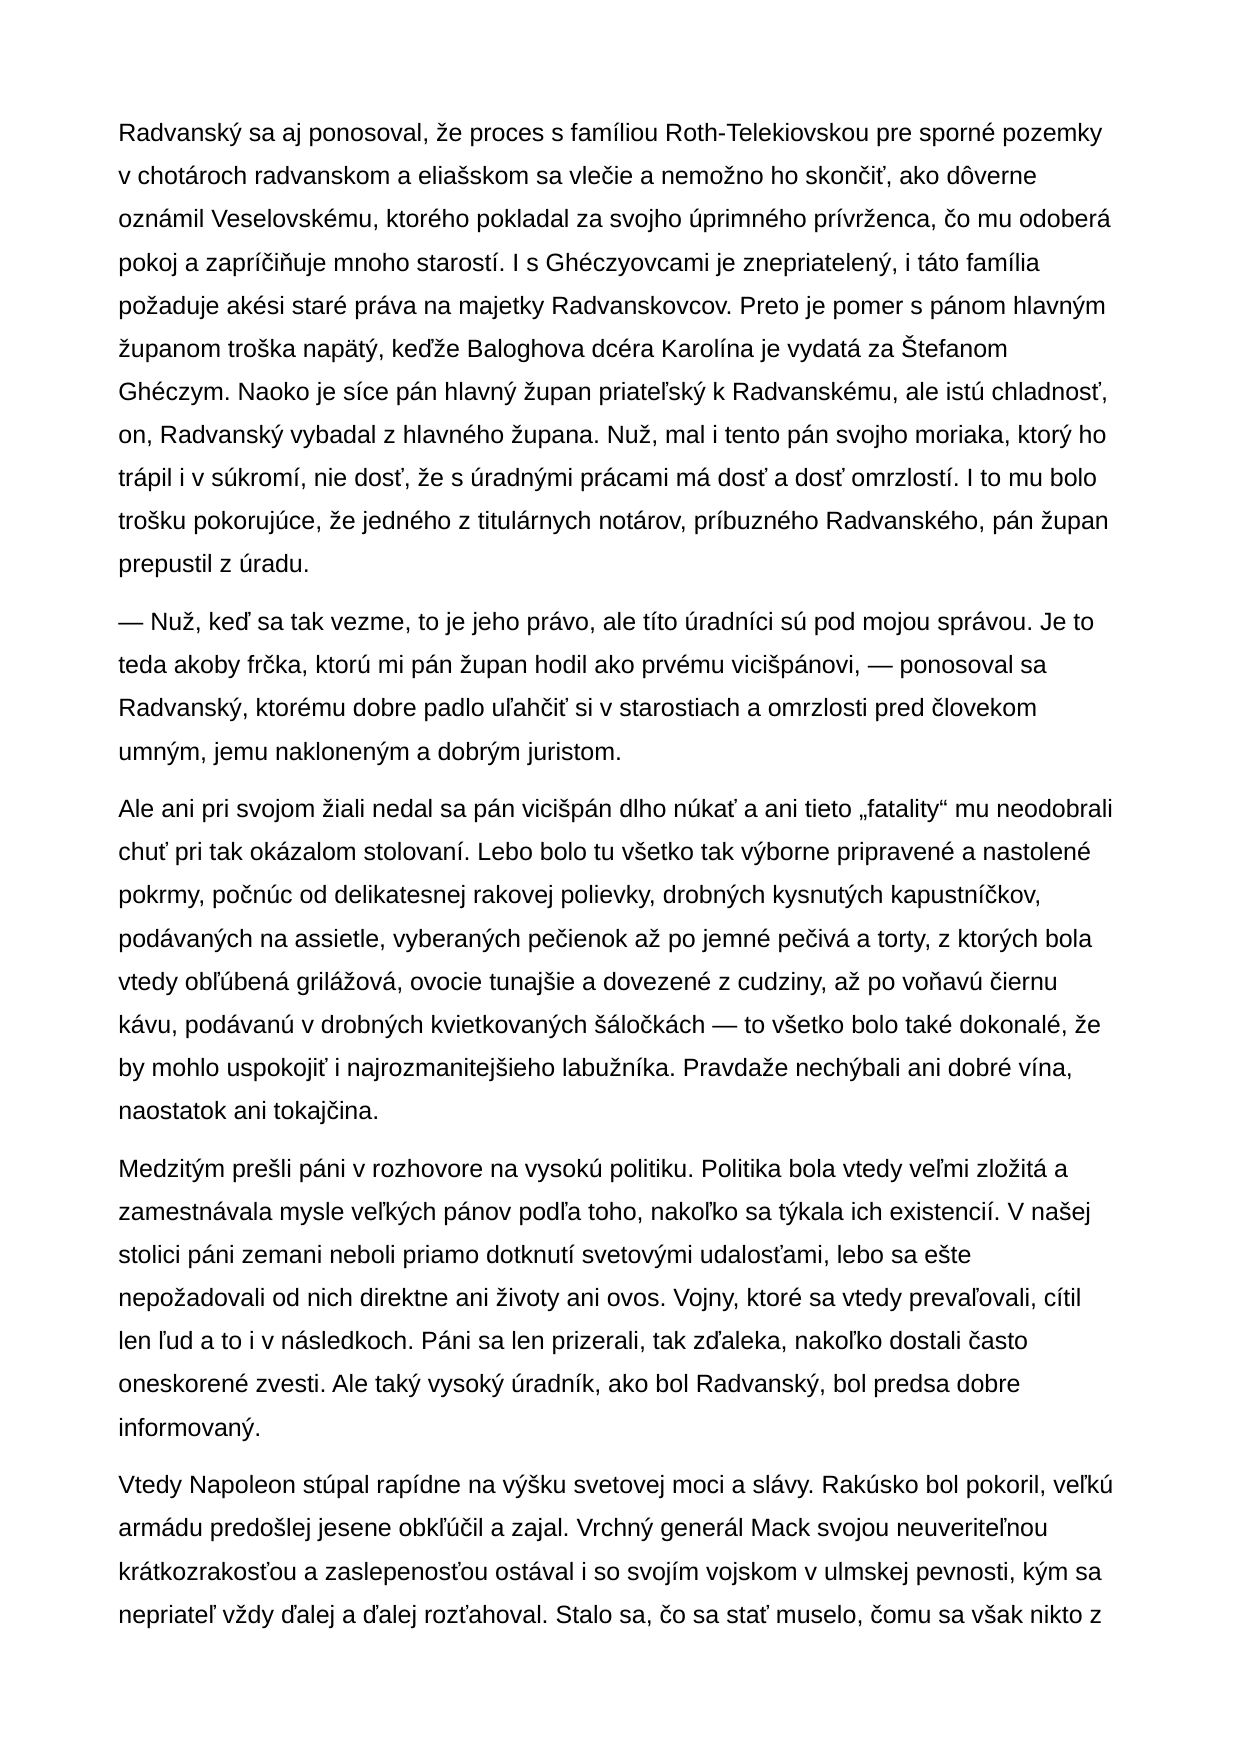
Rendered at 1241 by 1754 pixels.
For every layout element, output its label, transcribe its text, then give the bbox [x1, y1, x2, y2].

text — Nuž, keď sa tak vezme, to je jeho právo, ale títo úradníci sú pod mojou správou. Je to teda akoby frčka, ktorú mi pán župan hodil ako prvému vicišpánovi, — ponosoval sa Radvanský, ktorému dobre padlo uľahčiť si v starostiach a omrzlosti pred človekom umným, jemu nakloneným a dobrým juristom. [118, 607, 1122, 765]
text Ale ani pri svojom žiali nedal sa pán vicišpán dlho núkať a ani tieto „fatality“ mu neodobrali chuť pri tak okázalom stolovaní. Lebo bolo tu všetko tak výborne pripravené a nastolené pokrmy, počnúc od delikatesnej rakovej polievky, drobných kysnutých kapustníčkov, podávaných na assietle, vyberaných pečienok až po jemné pečivá a torty, z ktorých bola vtedy obľúbená grilážová, ovocie tunajšie a dovezené z cudziny, až po voňavú čiernu kávu, podávanú v drobných kvietkovaných šáločkách — to všetko bolo také dokonalé, že by mohlo uspokojiť i najrozmanitejšieho labužníka. Pravdaže nechýbali ani dobré vína, naostatok ani tokajčina. [118, 794, 1122, 1125]
text Vtedy Napoleon stúpal rapídne na výšku svetovej moci a slávy. Rakúsko bol pokoril, veľkú armádu predošlej jesene obkľúčil a zajal. Vrchný generál Mack svojou neuveriteľnou krátkozrakosťou a zaslepenosťou ostával i so svojím vojskom v ulmskej pevnosti, kým sa nepriateľ vždy ďalej a ďalej rozťahoval. Stalo sa, čo sa stať muselo, čomu sa však nikto z [118, 1470, 1122, 1628]
text Radvanský sa aj ponosoval, že proces s famíliou Roth-Telekiovskou pre sporné pozemky v chotároch radvanskom a eliašskom sa vlečie a nemožno ho skončiť, ako dôverne oznámil Veselovskému, ktorého pokladal za svojho úprimného prívrženca, čo mu odoberá pokoj a zapríčiňuje mnoho starostí. I s Ghéczyovcami je znepriatelený, i táto família požaduje akési staré práva na majetky Radvanskovcov. Preto je pomer s pánom hlavným županom troška napätý, keďže Baloghova dcéra Karolína je vydatá za Štefanom Ghéczym. Naoko je síce pán hlavný župan priateľský k Radvanskému, ale istú chladnosť, on, Radvanský vybadal z hlavného župana. Nuž, mal i tento pán svojho moriaka, ktorý ho trápil i v súkromí, nie dosť, že s úradnými prácami má dosť a dosť omrzlostí. I to mu bolo trošku pokorujúce, že jedného z titulárnych notárov, príbuzného Radvanského, pán župan prepustil z úradu. [118, 118, 1122, 578]
text Medzitým prešli páni v rozhovore na vysokú politiku. Politika bola vtedy veľmi zložitá a zamestnávala mysle veľkých pánov podľa toho, nakoľko sa týkala ich existencií. V našej stolici páni zemani neboli priamo dotknutí svetovými udalosťami, lebo sa ešte nepožadovali od nich direktne ani životy ani ovos. Vojny, ktoré sa vtedy prevaľovali, cítil len ľud a to i v následkoch. Páni sa len prizerali, tak zďaleka, nakoľko dostali často oneskorené zvesti. Ale taký vysoký úradník, ako bol Radvanský, bol predsa dobre informovaný. [118, 1154, 1122, 1441]
